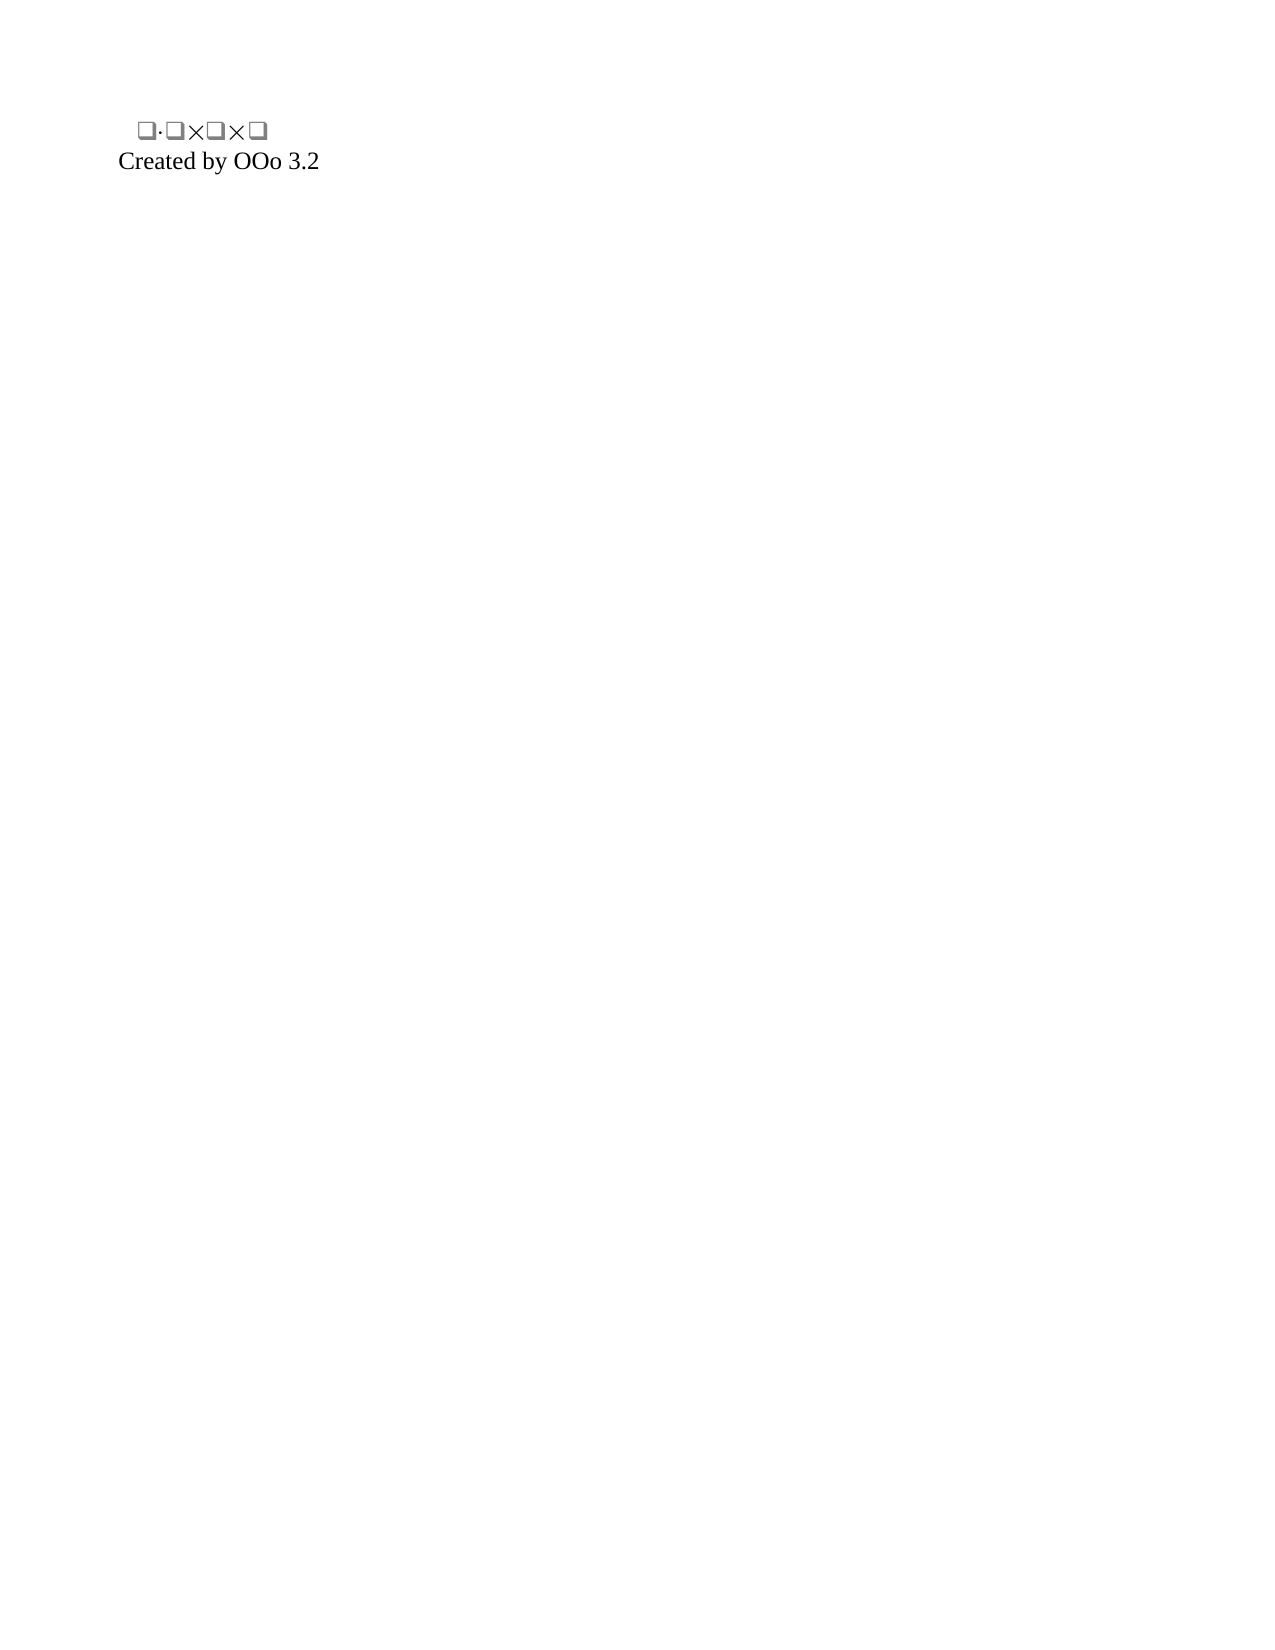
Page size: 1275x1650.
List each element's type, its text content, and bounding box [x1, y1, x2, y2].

text Created by OOo 3.2 [118, 146, 1157, 174]
